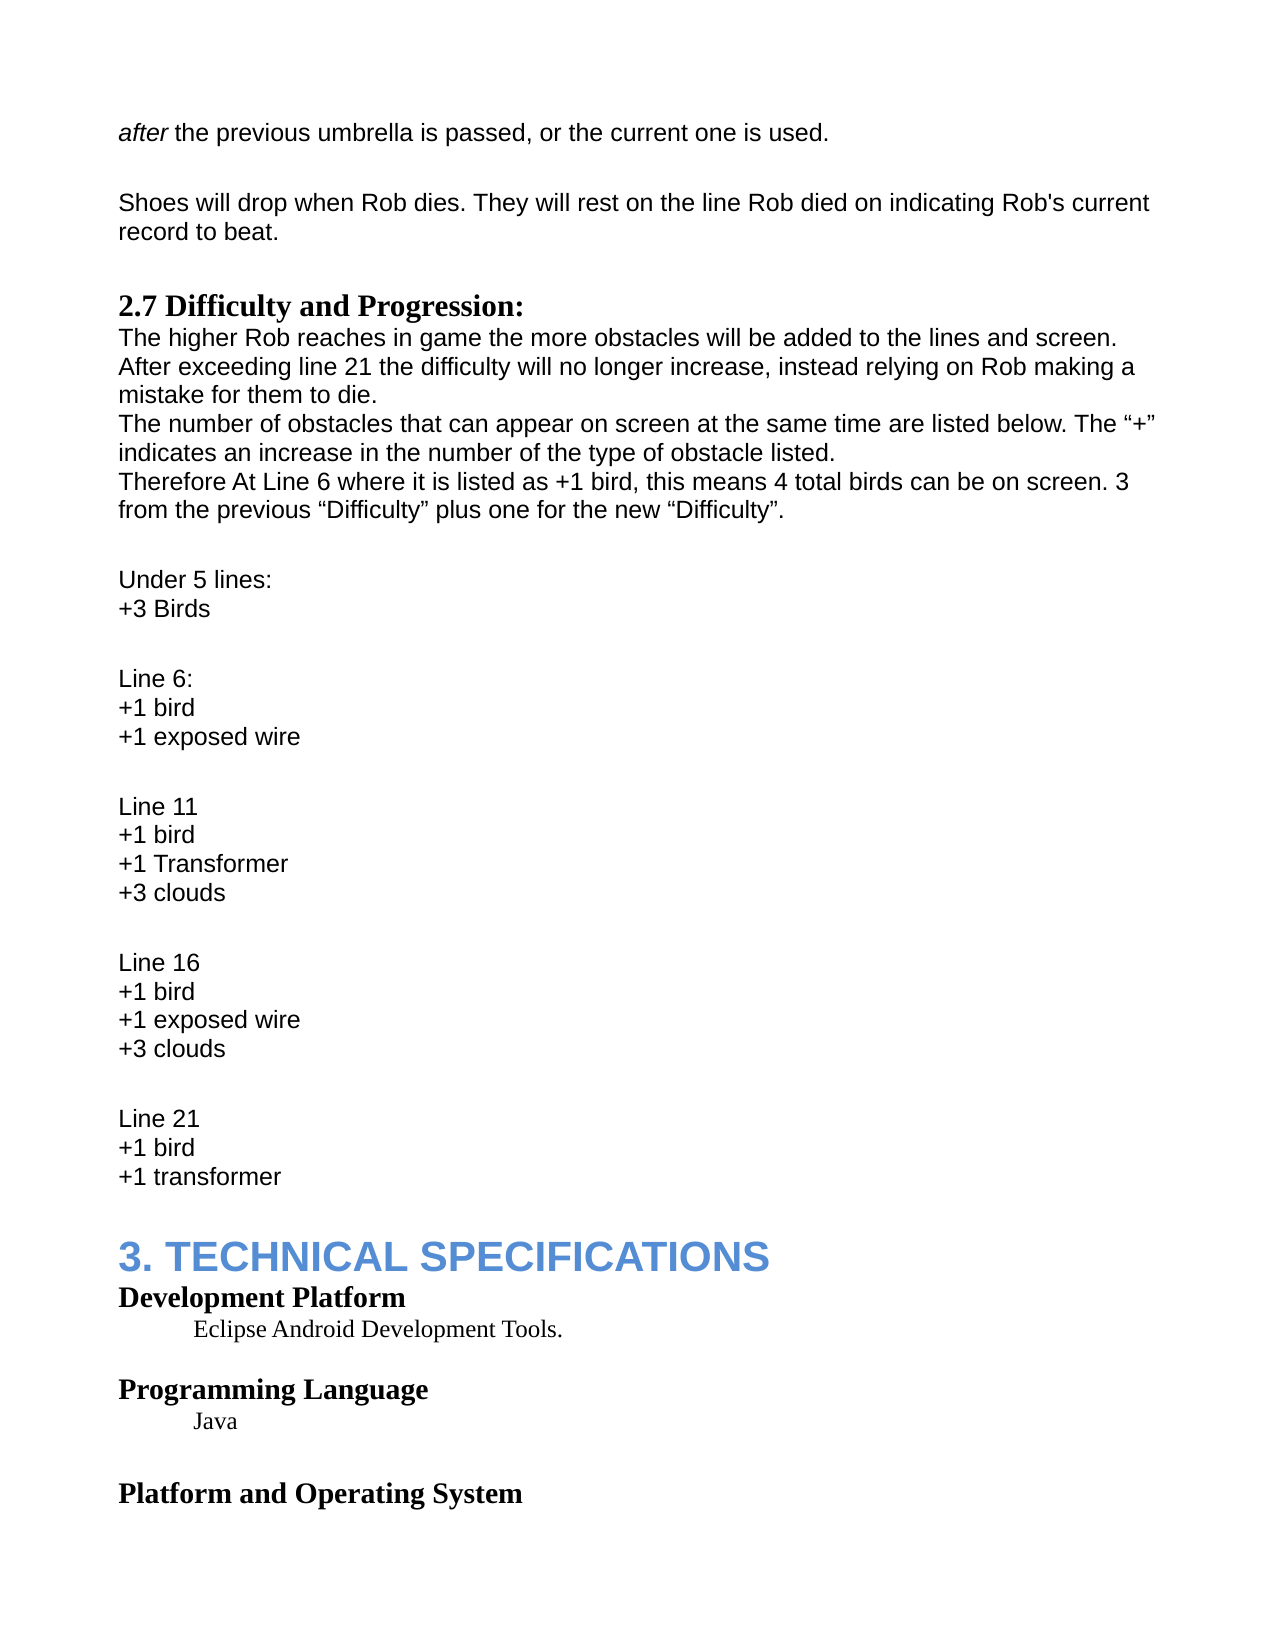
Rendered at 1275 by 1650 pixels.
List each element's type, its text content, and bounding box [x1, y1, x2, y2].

text +1 bird [118, 820, 1157, 849]
text Eclipse Android Development Tools. [118, 1314, 1157, 1343]
text +3 clouds [118, 1034, 1157, 1063]
text Line 16 [118, 948, 1157, 977]
text +1 exposed wire [118, 1005, 1157, 1034]
text +1 bird [118, 693, 1157, 722]
text +1 Transformer [118, 849, 1157, 878]
text Shoes will drop when Rob dies. They will rest on the line Rob died on indicating Rob's current record to beat. [118, 188, 1157, 246]
text The number of obstacles that can appear on screen at the same time are listed below. The “+” indicates an increase in the number of the type of obstacle listed. [118, 409, 1157, 467]
text Under 5 lines: [118, 565, 1157, 594]
text +1 bird [118, 1133, 1157, 1162]
text Development Platform [118, 1280, 1157, 1314]
text Java [118, 1406, 1157, 1435]
text Platform and Operating System [118, 1476, 1157, 1510]
text 3. TECHNICAL SPECIFICATIONS [118, 1232, 1157, 1280]
text Therefore At Line 6 where it is listed as +1 bird, this means 4 total birds can be on screen. 3 from the previous “Difficulty” plus one for the new “Difficulty”. [118, 467, 1157, 524]
text Line 11 [118, 792, 1157, 820]
text Line 6: [118, 664, 1157, 693]
text 2.7 Difficulty and Progression: [118, 287, 1157, 323]
text Line 21 [118, 1104, 1157, 1133]
text after the previous umbrella is passed, or the current one is used. [118, 118, 1157, 147]
text +3 clouds [118, 878, 1157, 907]
text +3 Birds [118, 594, 1157, 623]
text Programming Language [118, 1372, 1157, 1406]
text +1 bird [118, 977, 1157, 1005]
text The higher Rob reaches in game the more obstacles will be added to the lines and screen. After exceeding line 21 the difficulty will no longer increase, instead relying on Rob making a mistake for them to die. [118, 323, 1157, 409]
text +1 transformer [118, 1162, 1157, 1190]
text +1 exposed wire [118, 722, 1157, 750]
